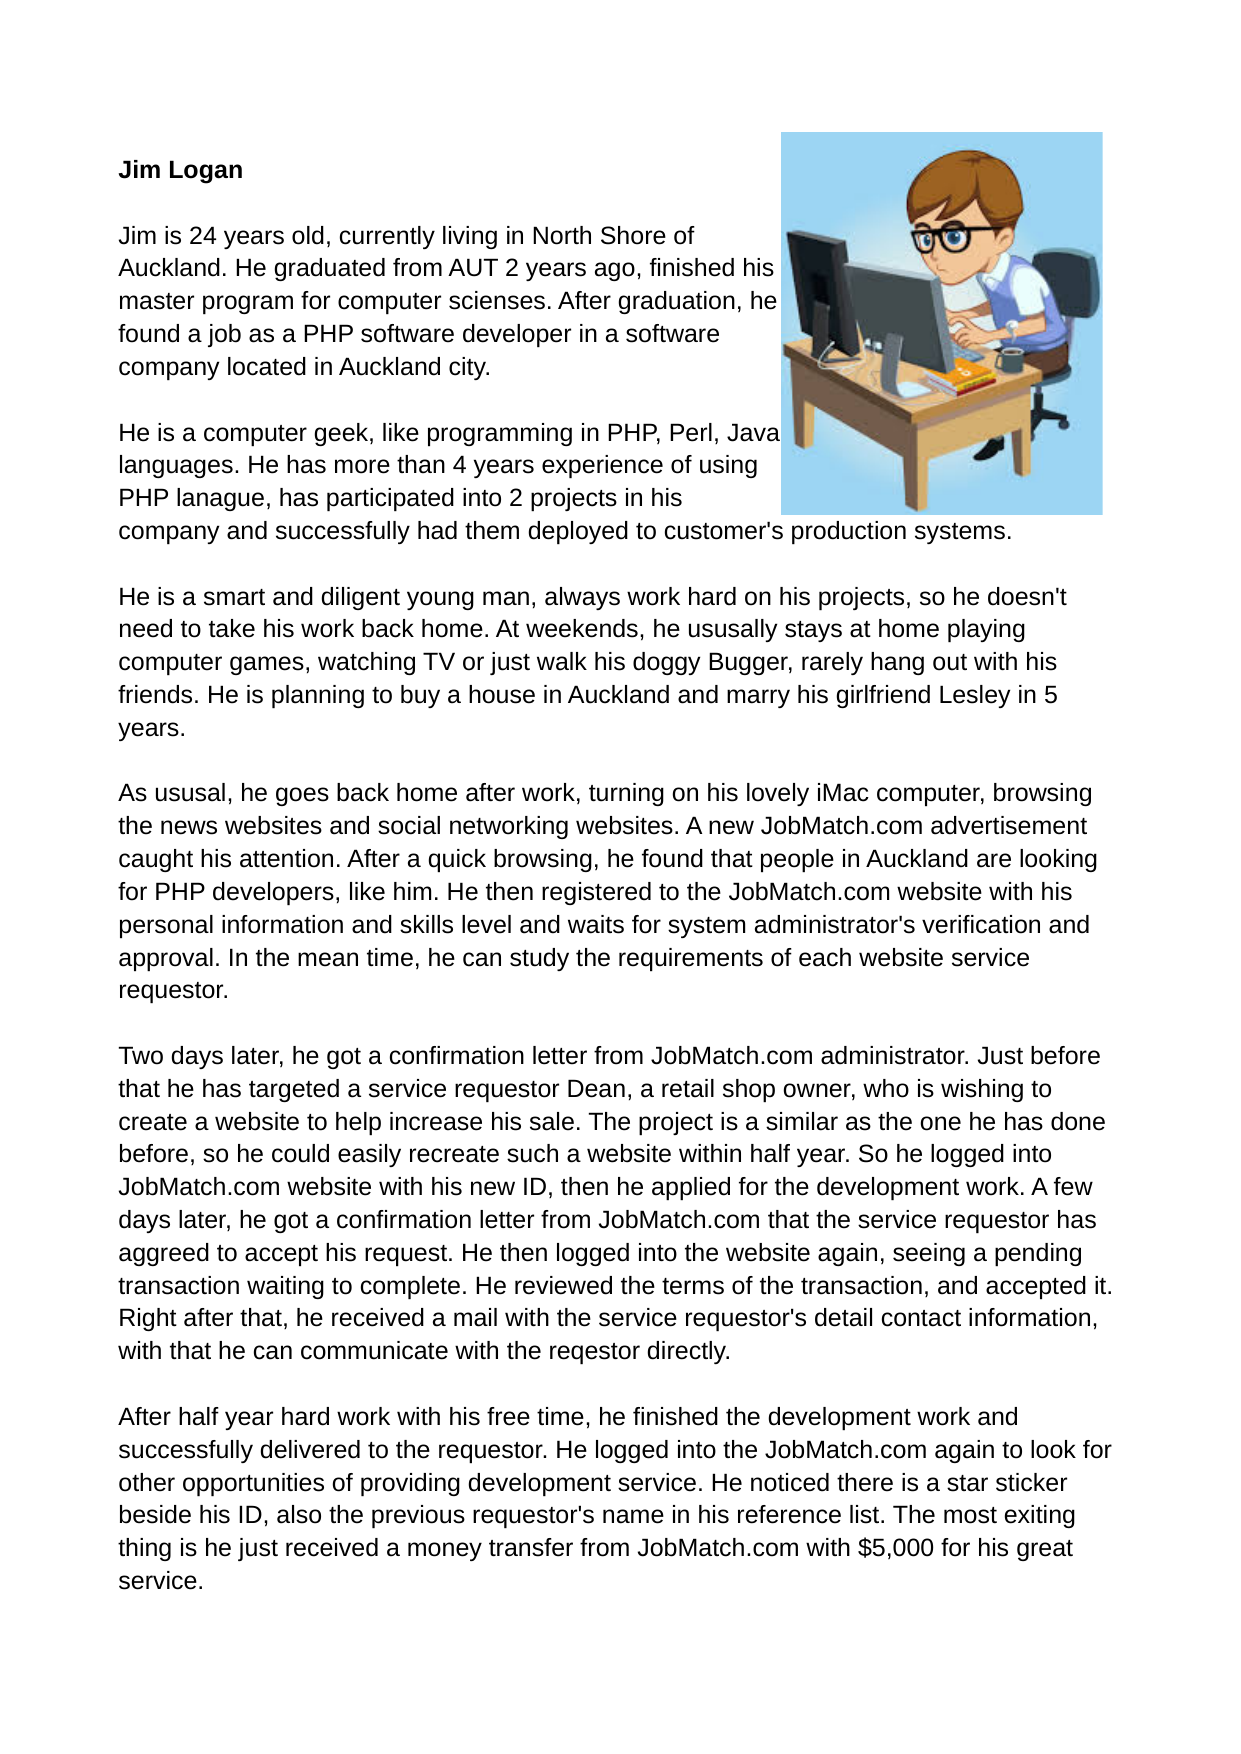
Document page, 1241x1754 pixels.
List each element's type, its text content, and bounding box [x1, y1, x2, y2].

text Jim is 24 years old, currently living in North Shore of Auckland. He graduated from AUT 2 years ago, finished his master program for computer scienses. After graduation, he found a job as a PHP software developer in a software company located in Auckland city. [118, 217, 781, 381]
text He is a computer geek, like programming in PHP, Perl, Java languages. He has more than 4 years experience of using PHP lanague, has participated into 2 projects in his company and successfully had them deployed to customer's production systems. [118, 413, 1122, 545]
text [1103, 151, 1122, 184]
text Jim Logan [118, 151, 781, 184]
text Two days later, he got a confirmation letter from JobMatch.com administrator. Just before that he has targeted a service requestor Dean, a retail shop owner, who is wishing to create a website to help increase his sale. The project is a similar as the one he has done before, so he could easily recreate such a website within half year. So he logged into JobMatch.com website with his new ID, then he applied for the development work. A few days later, he got a confirmation letter from JobMatch.com that the service requestor has aggreed to accept his request. He then logged into the website again, seeing a pending transaction waiting to complete. He reviewed the terms of the transaction, and accepted it. Right after that, he received a mail with the service requestor's detail contact information, with that he can communicate with the reqestor directly. [118, 1037, 1122, 1365]
picture [781, 132, 1103, 515]
text As ususal, he goes back home after work, turning on his lovely iMac computer, browsing the news websites and social networking websites. A new JobMatch.com advertisement caught his attention. After a quick browsing, he found that people in Auckland are looking for PHP developers, like him. He then registered to the JobMatch.com website with his personal information and skills level and waits for system administrator's verification and approval. In the mean time, he can study the requirements of each website service requestor. [118, 774, 1122, 1004]
text He is a smart and diligent young man, always work hard on his projects, so he doesn't need to take his work back home. At weekends, he ususally stays at home playing computer games, watching TV or just walk his doggy Bugger, rarely hang out with his friends. He is planning to buy a house in Auckland and marry his girlfriend Lesley in 5 years. [118, 577, 1122, 742]
text After half year hard work with his free time, he finished the development work and successfully delivered to the requestor. He logged into the JobMatch.com again to look for other opportunities of providing development service. He noticed there is a star sticker beside his ID, also the previous requestor's name in his reference list. The most exiting thing is he just received a money transfer from JobMatch.com with $5,000 for his great service. [118, 1398, 1122, 1595]
